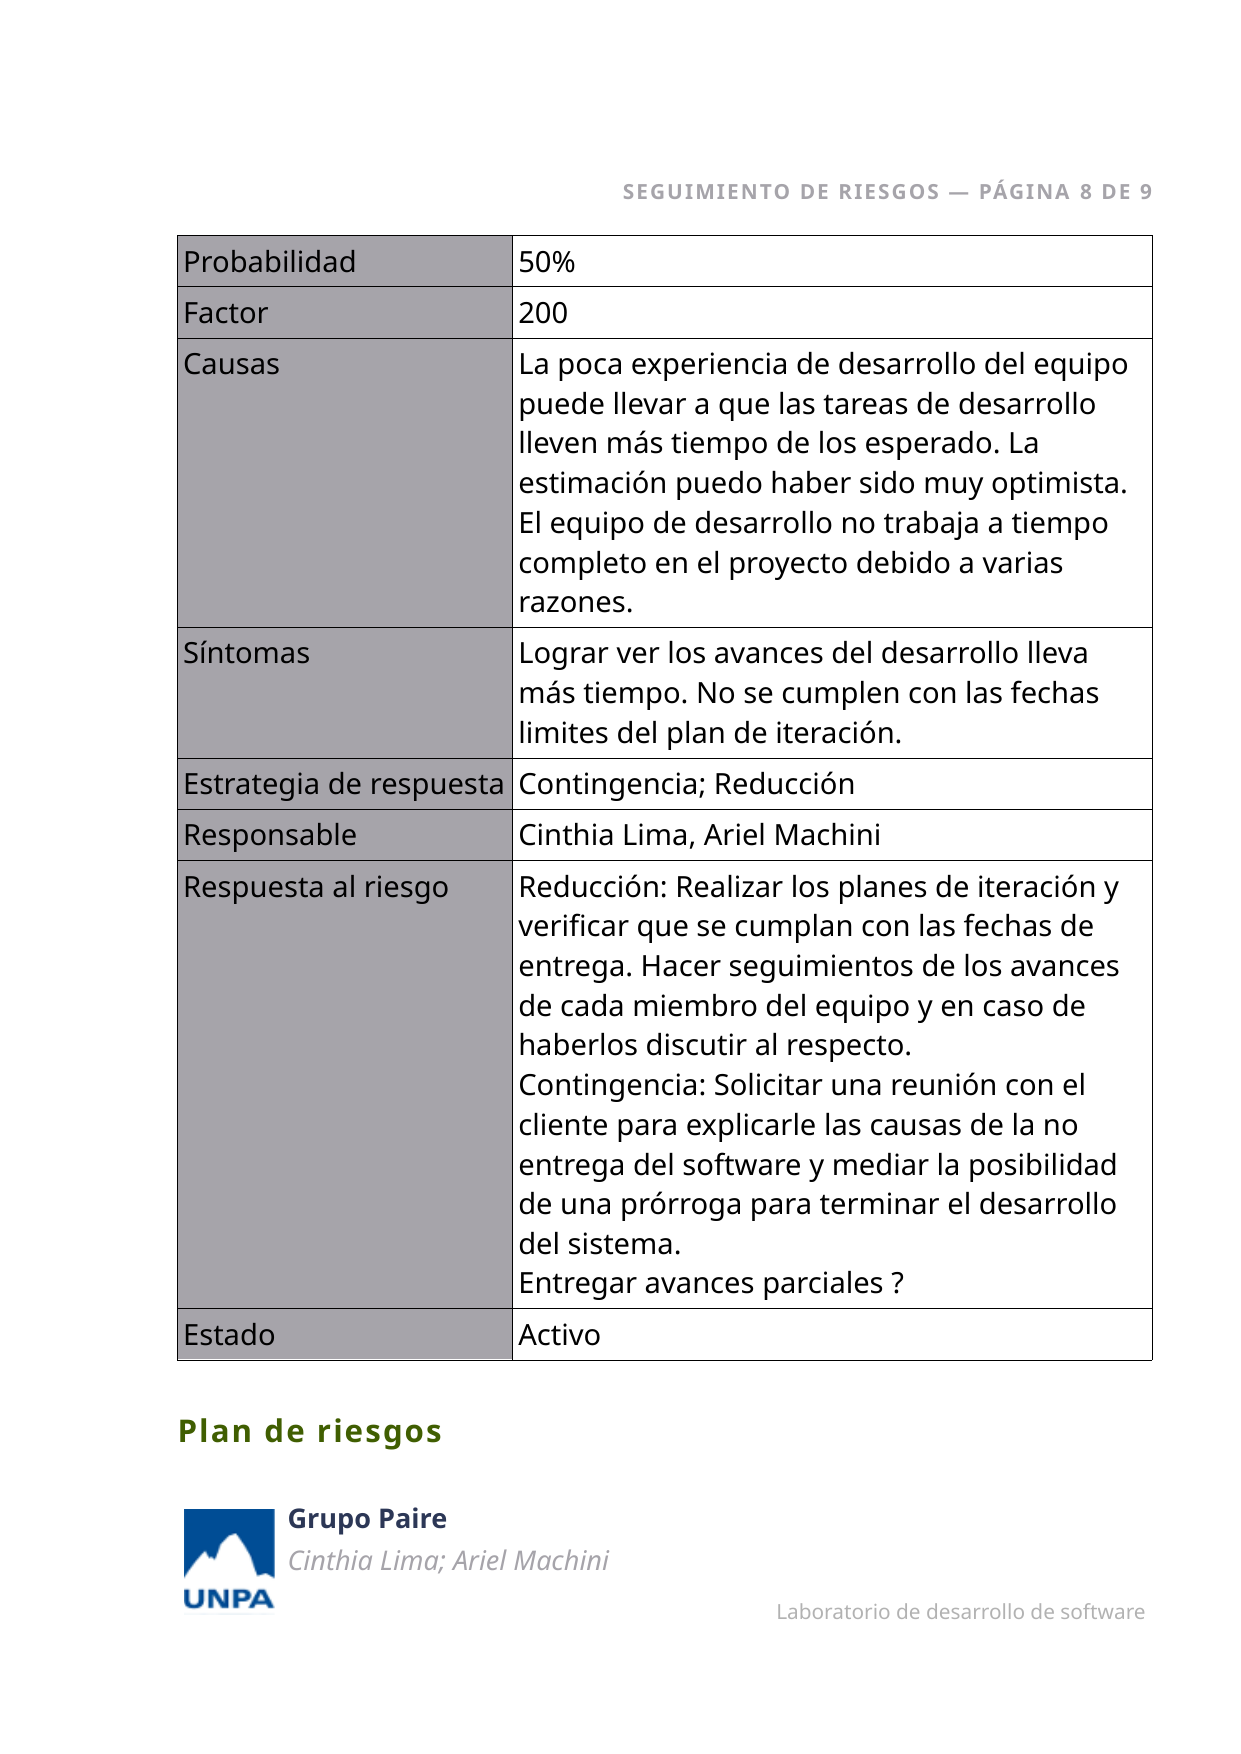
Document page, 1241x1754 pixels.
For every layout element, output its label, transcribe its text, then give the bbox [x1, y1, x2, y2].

picture [184, 1509, 275, 1615]
table_cell Causas [178, 339, 512, 627]
table_cell Factor [178, 287, 512, 338]
table_cell Respuesta al riesgo [178, 861, 512, 1308]
table_cell 200 [513, 287, 1152, 338]
table_cell Cinthia Lima, Ariel Machini [513, 810, 1152, 860]
table_cell Lograr ver los avances del desarrollo lleva más tiempo. No se cumplen con las fechas limites del plan de iteración. [513, 628, 1152, 758]
table_cell Activo [513, 1309, 1152, 1359]
table_cell Reducción: Realizar los planes de iteración y verificar que se cumplan con las fechas de entrega. Hacer seguimientos de los avances de cada miembro del equipo y en caso de haberlos discutir al respecto. Contingencia: Solicitar una reunión con el cliente para explicarle las causas de la no entrega del software y mediar la posibilidad de una prórroga para terminar el desarrollo del sistema. Entregar avances parciales ? [513, 861, 1152, 1308]
table_cell 50% [513, 236, 1152, 286]
table_cell Probabilidad [178, 236, 512, 286]
table_cell Contingencia; Reducción [513, 759, 1152, 809]
table_cell Estrategia de respuesta [178, 759, 512, 809]
table_cell Síntomas [178, 628, 512, 758]
table_cell Responsable [178, 810, 512, 860]
table_cell La poca experiencia de desarrollo del equipo puede llevar a que las tareas de desarrollo lleven más tiempo de los esperado. La estimación puedo haber sido muy optimista. El equipo de desarrollo no trabaja a tiempo completo en el proyecto debido a varias razones. [513, 339, 1152, 627]
table_cell Estado [178, 1309, 512, 1359]
text Plan de riesgos [177, 1408, 1152, 1451]
